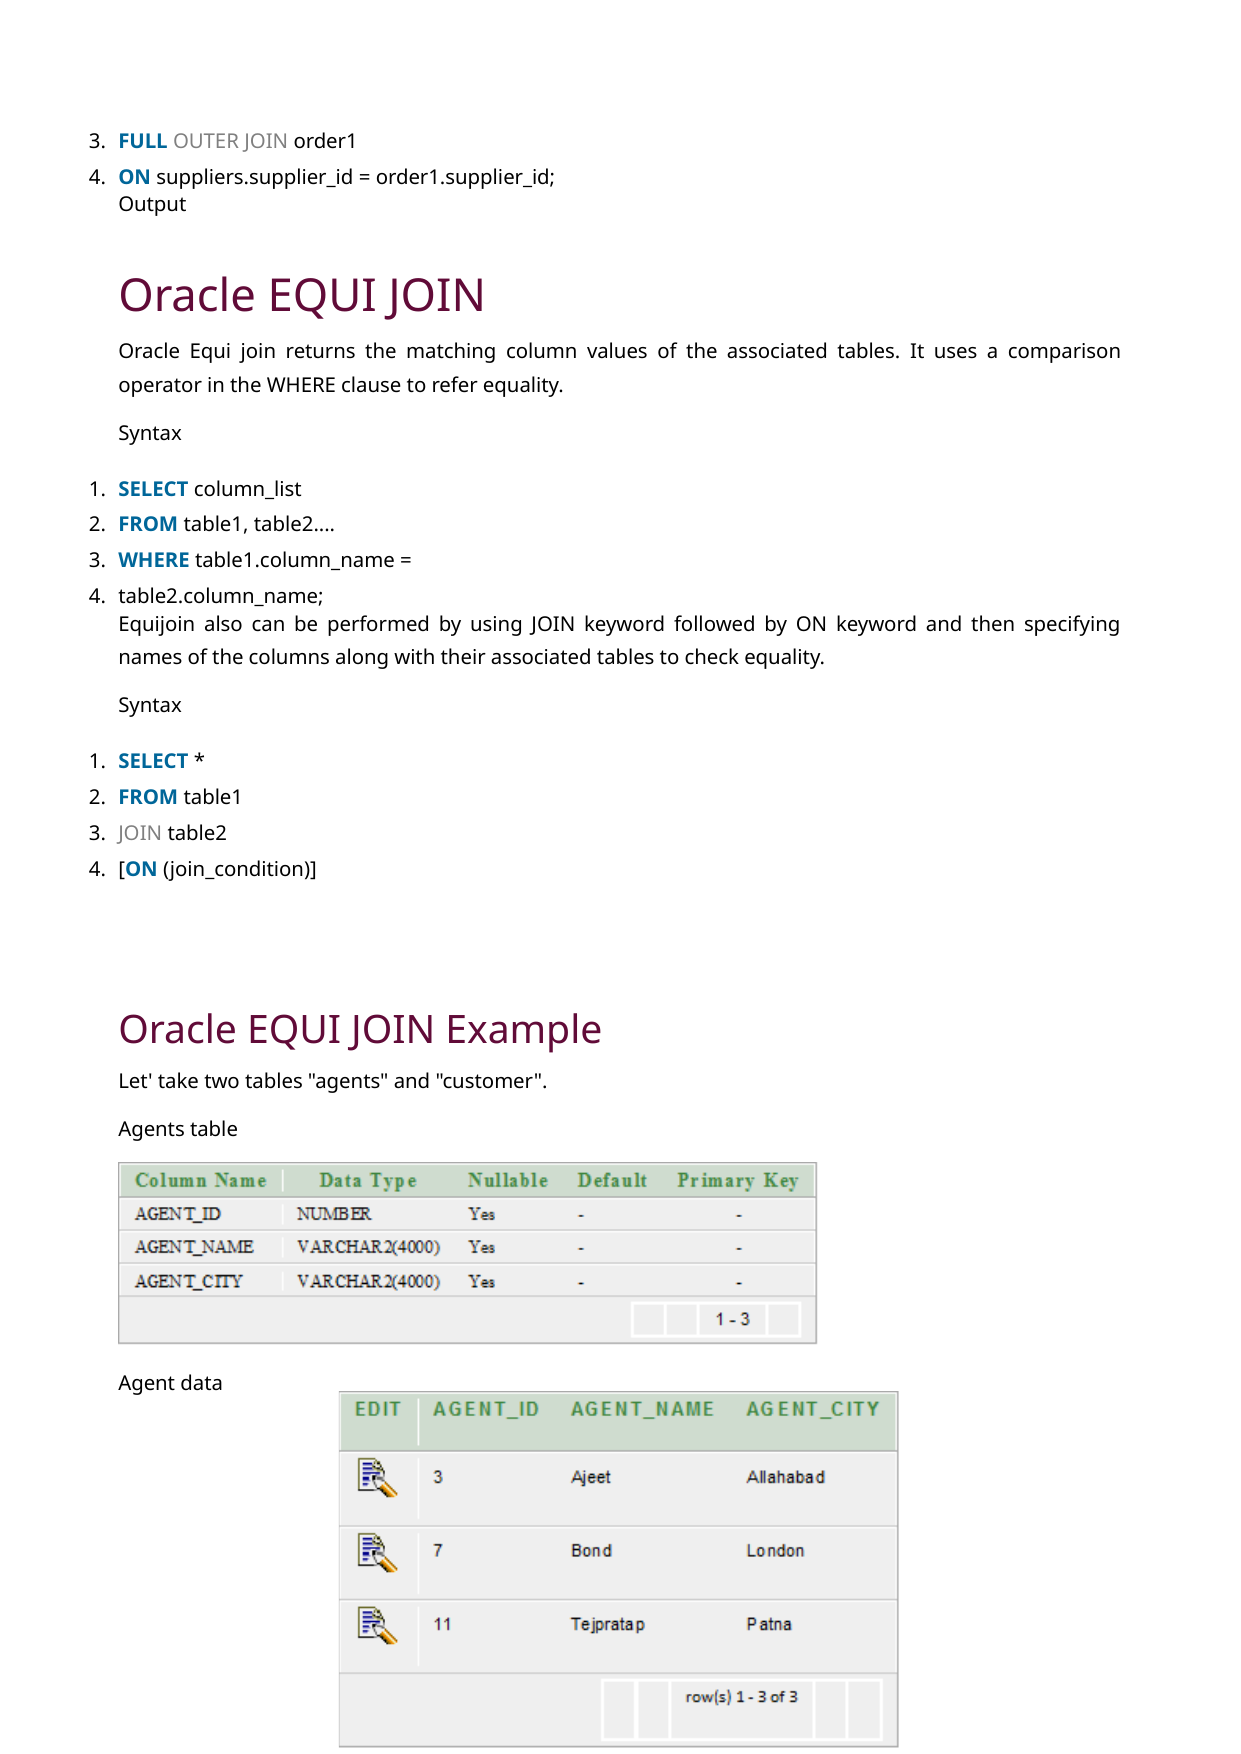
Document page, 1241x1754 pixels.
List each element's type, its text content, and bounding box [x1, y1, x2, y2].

text Syntax [118, 418, 1122, 446]
picture [338, 1391, 902, 1754]
list JOIN table2 [118, 810, 1122, 846]
list SELECT * [118, 738, 1122, 774]
list FROM table1 [118, 774, 1122, 810]
text Output [118, 190, 1122, 218]
text Oracle Equi join returns the matching column values of the associated tables. It uses a comparison operator in the WHERE clause to refer equality. [118, 337, 1122, 398]
list WHERE table1.column_name = [118, 538, 1122, 574]
list [ON (join_condition)] [118, 846, 1122, 882]
list ON suppliers.supplier_id = order1.supplier_id; [118, 154, 1122, 190]
list SELECT column_list [118, 466, 1122, 502]
subtitle Oracle EQUI JOIN Example [118, 1001, 1122, 1054]
list FULL OUTER JOIN order1 [118, 118, 1122, 154]
subtitle Oracle EQUI JOIN [118, 263, 1122, 324]
text Agents table [118, 1115, 1122, 1142]
list table2.column_name; [118, 574, 1122, 610]
text Equijoin also can be performed by using JOIN keyword followed by ON keyword and then specifying names of the columns along with their associated tables to check equality. [118, 610, 1122, 671]
text Agent data [118, 1369, 1122, 1397]
text Let' take two tables "agents" and "customer". [118, 1067, 1122, 1095]
text Syntax [118, 691, 1122, 718]
picture [118, 1162, 822, 1349]
list FROM table1, table2.... [118, 502, 1122, 538]
